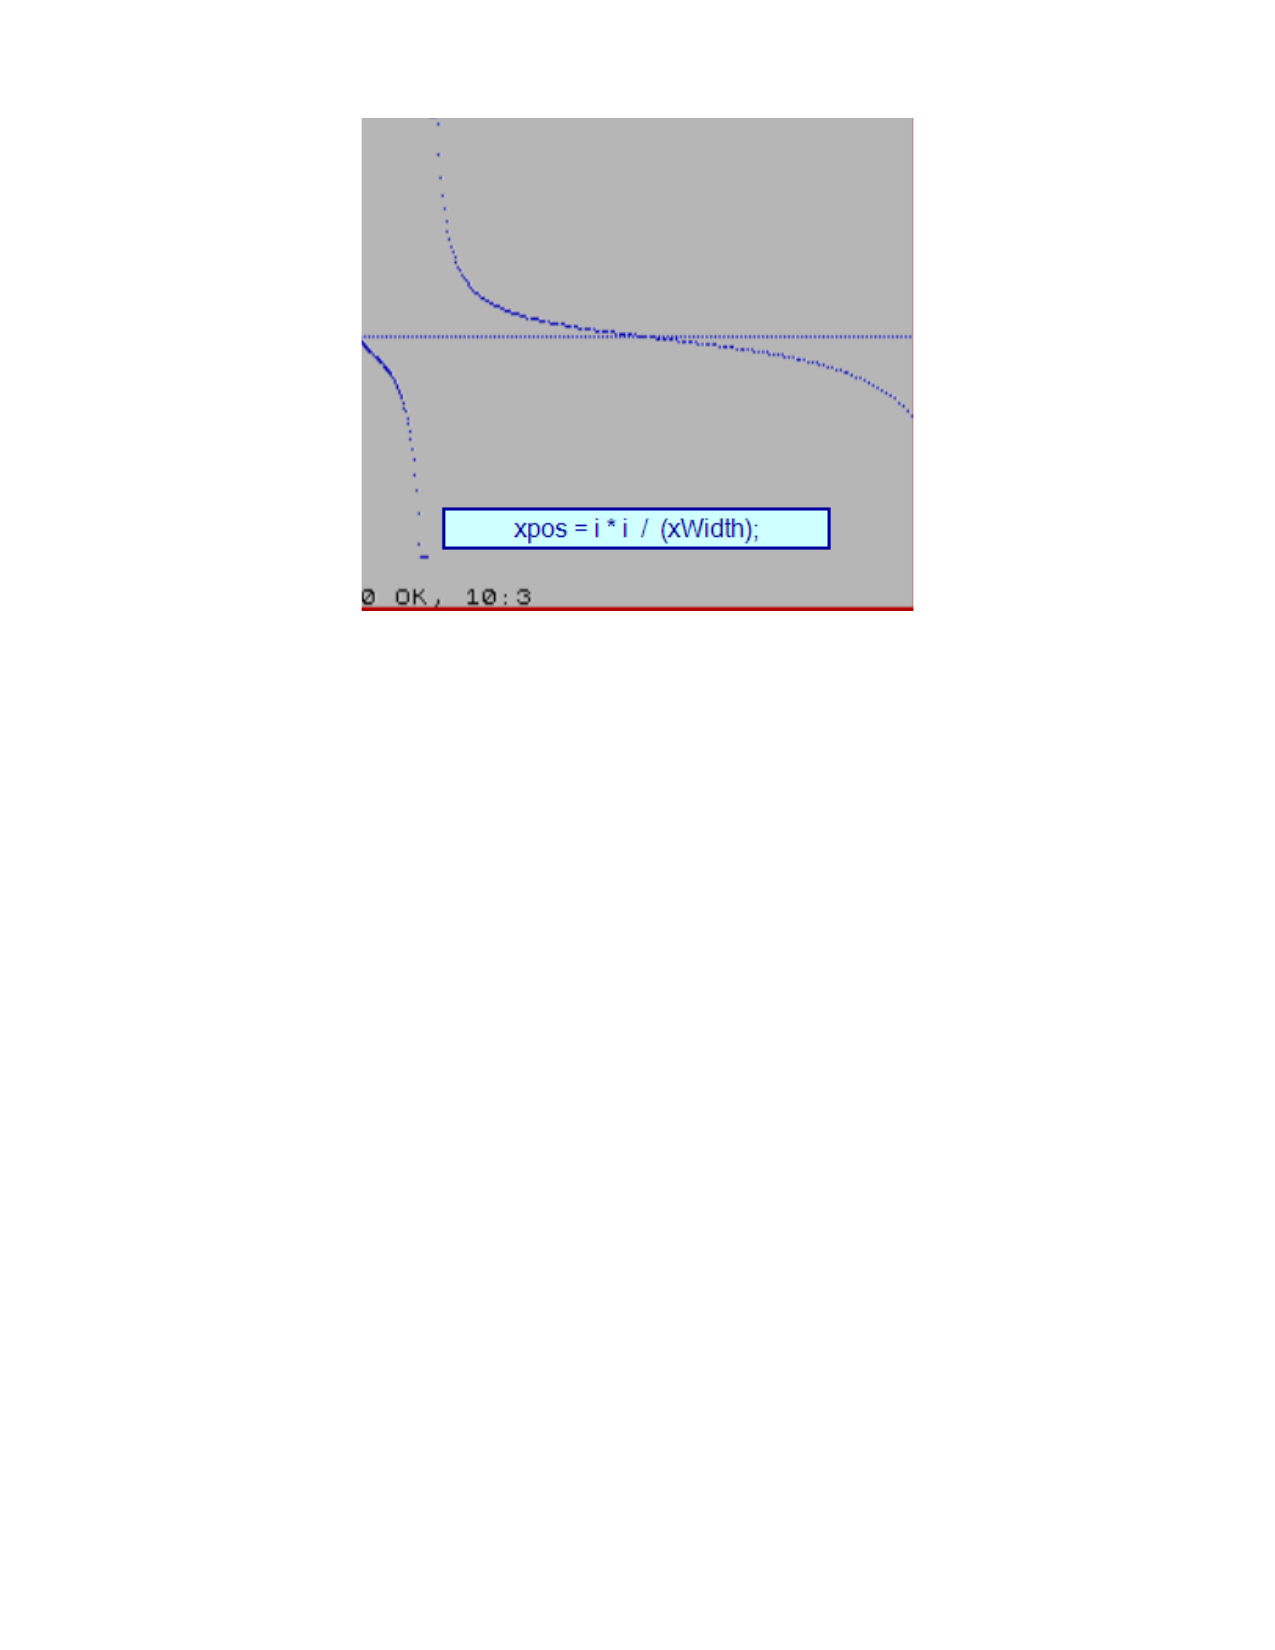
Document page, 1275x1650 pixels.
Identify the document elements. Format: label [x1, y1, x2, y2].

picture [361, 118, 914, 611]
